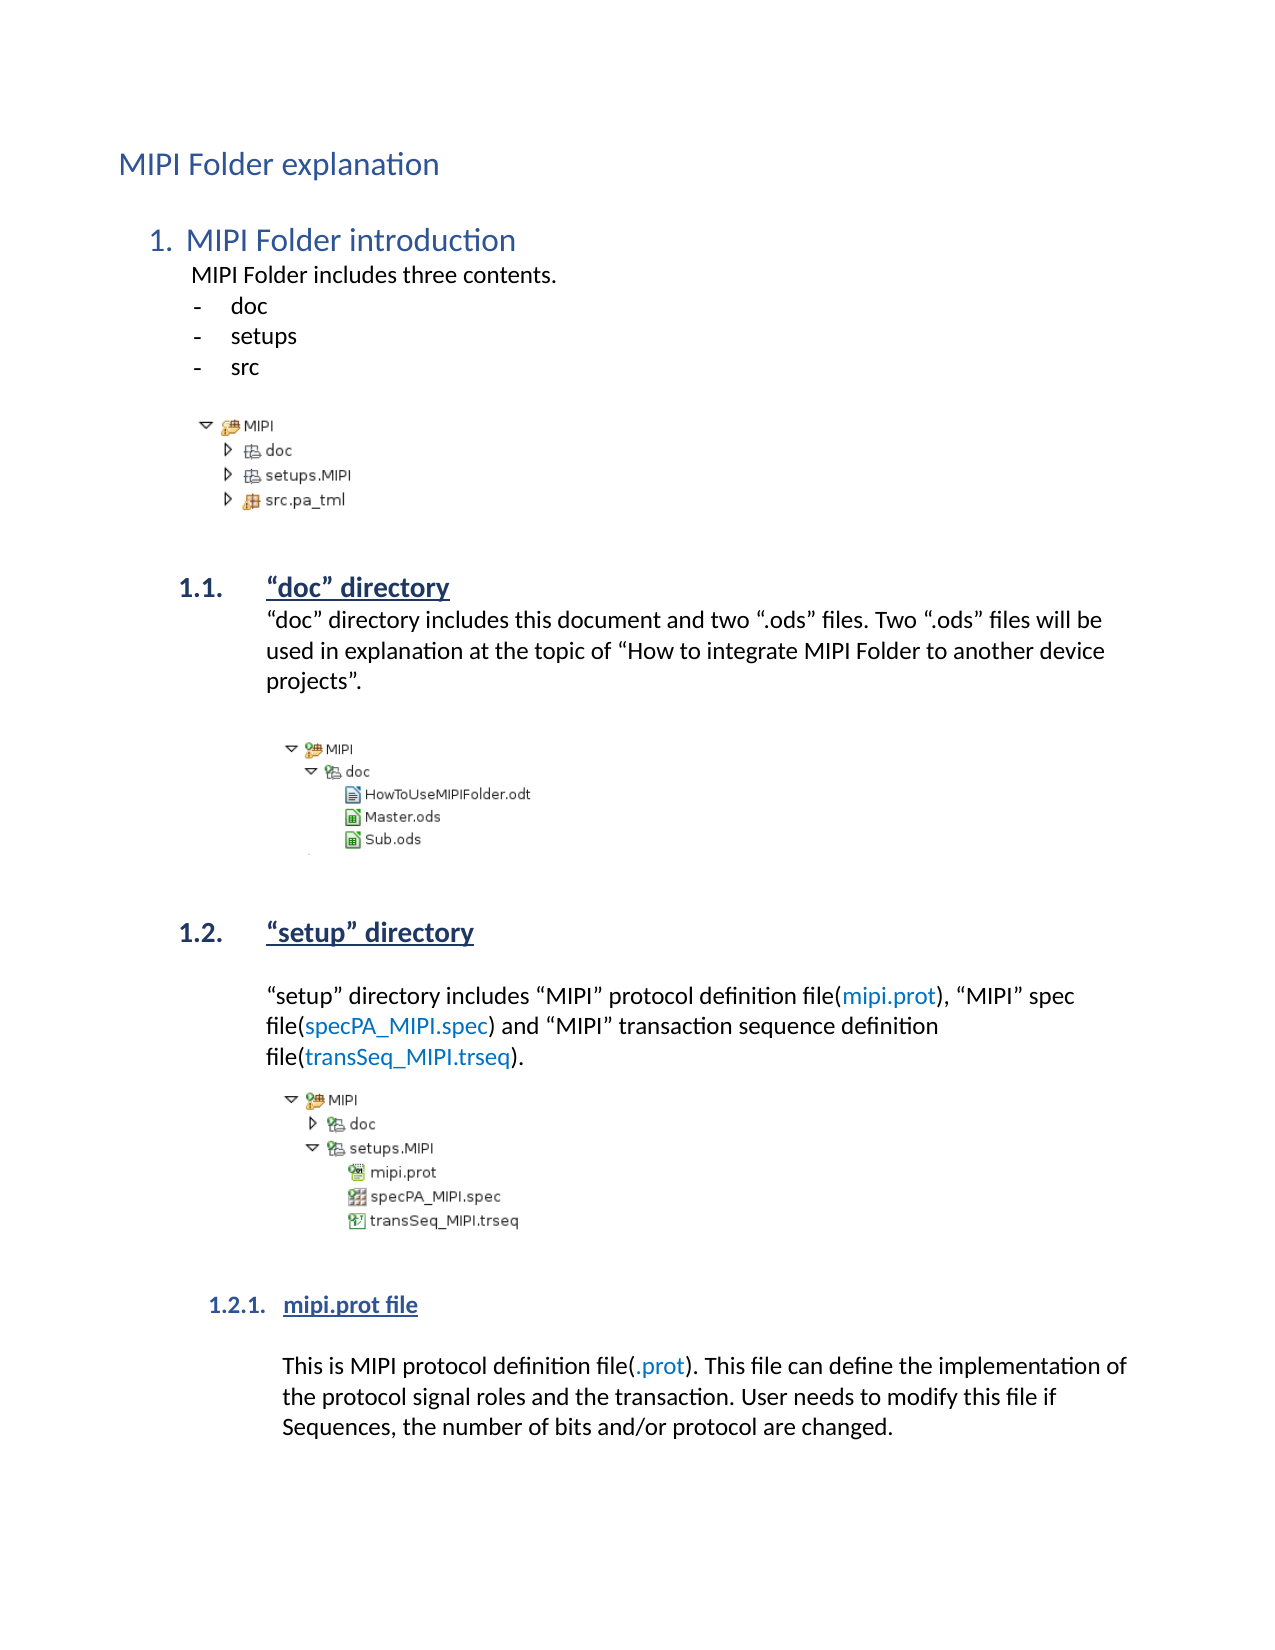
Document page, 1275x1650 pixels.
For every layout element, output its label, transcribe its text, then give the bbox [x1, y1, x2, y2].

list src [193, 351, 1157, 381]
list setups [193, 320, 1157, 351]
text MIPI Folder includes three contents. [148, 259, 1157, 290]
picture [177, 409, 522, 516]
subtitle “setup” directory [178, 914, 1157, 949]
text This is MIPI protocol definition file(.prot). This file can define the implementation of the protocol signal roles and the transaction. User needs to modify this file if Sequences, the number of bits and/or protocol are changed. [282, 1350, 1157, 1442]
subtitle mipi.prot file [208, 1289, 1157, 1320]
text “doc” directory includes this document and two “.ods” files. Two “.ods” files will be used in explanation at the topic of “How to integrate MIPI Folder to another device projects”. [266, 604, 1157, 696]
list doc [193, 290, 1157, 320]
picture [264, 1087, 588, 1235]
subtitle MIPI Folder introduction [148, 218, 1157, 259]
subtitle “doc” directory [178, 569, 1157, 604]
text “setup” directory includes “MIPI” protocol definition file(mipi.prot), “MIPI” spec file(specPA_MIPI.spec) and “MIPI” transaction sequence definition file(transSeq_MIPI.trseq). [266, 980, 1142, 1071]
subtitle MIPI Folder explanation [118, 143, 1157, 184]
picture [265, 737, 565, 855]
